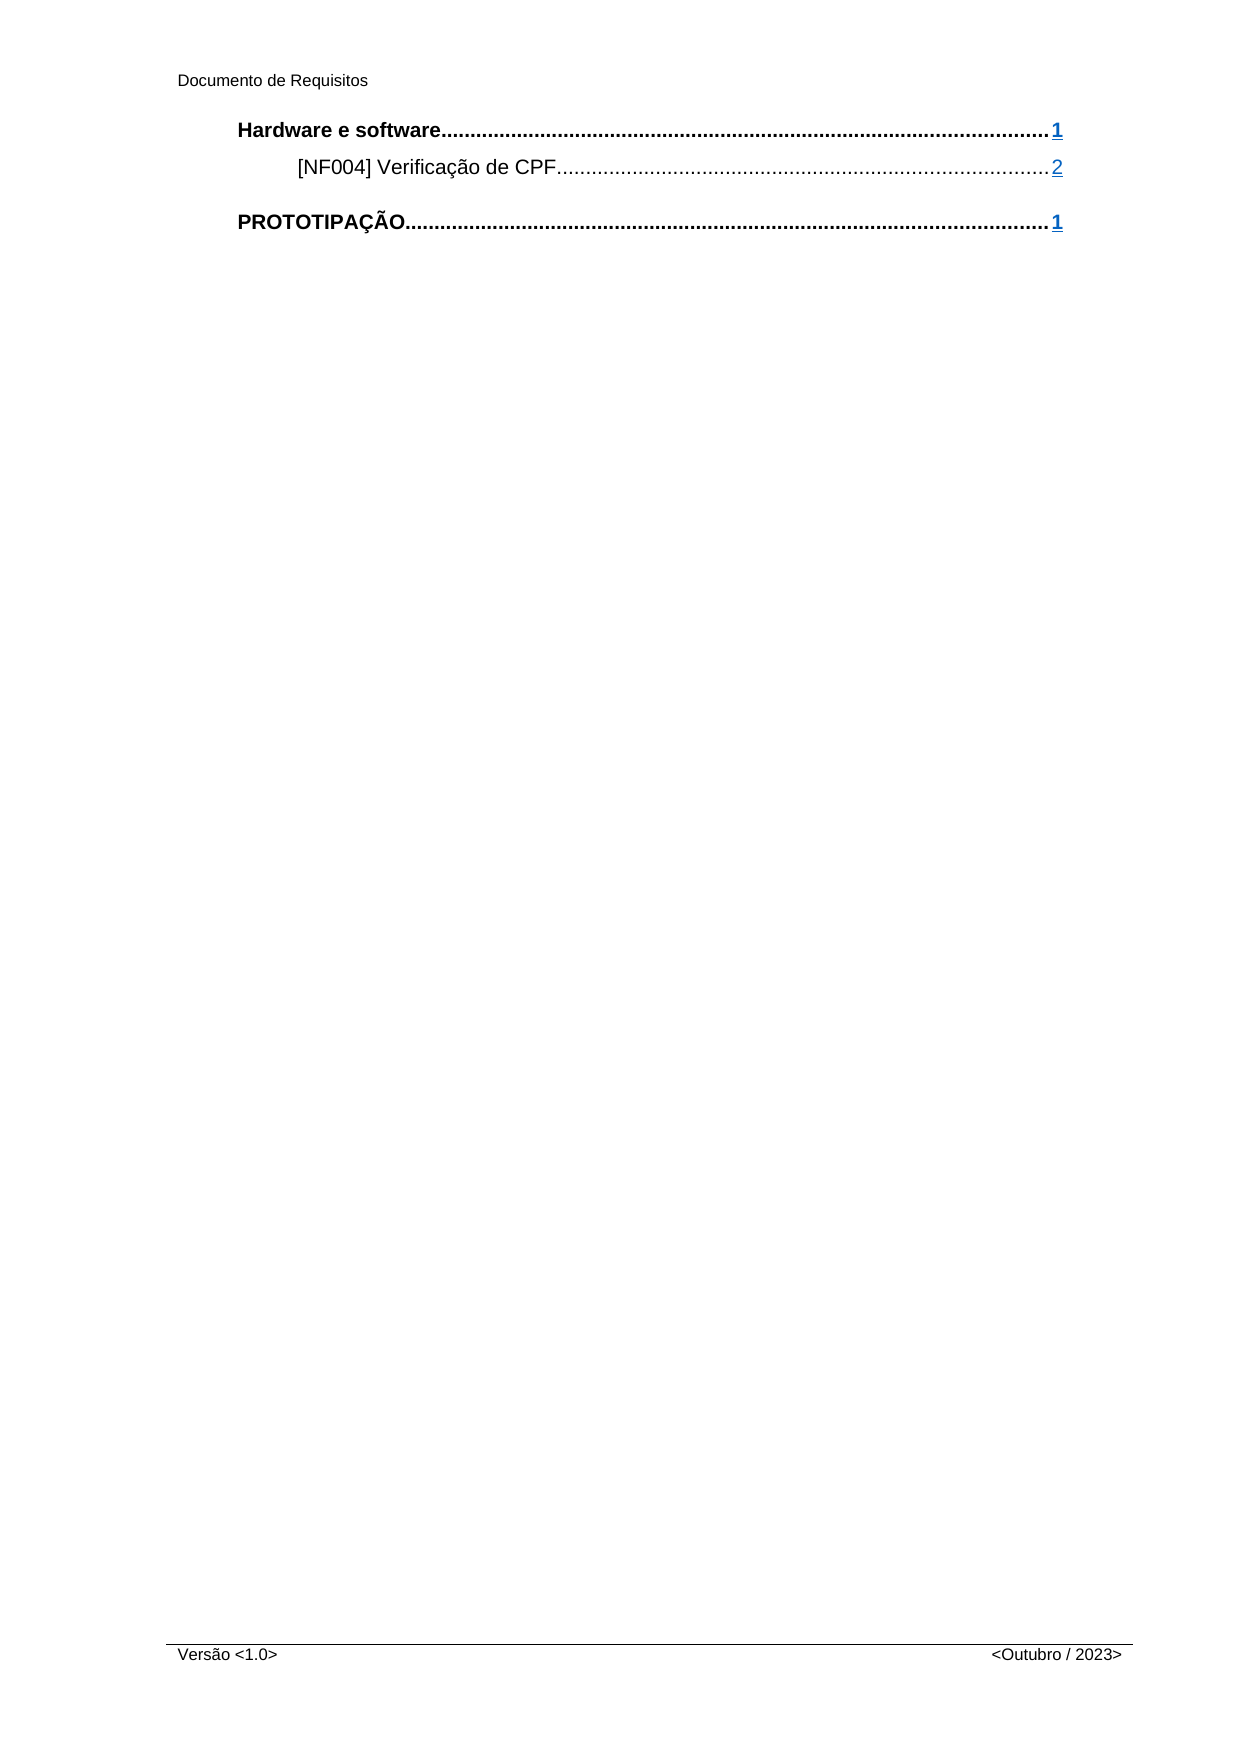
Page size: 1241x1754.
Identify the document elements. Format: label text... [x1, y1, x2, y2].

text PROTOTIPAÇÃO 1 [237, 210, 1063, 234]
text [NF004] Verificação de CPF 2 [297, 154, 1063, 178]
text Hardware e software 1 [237, 118, 1063, 142]
